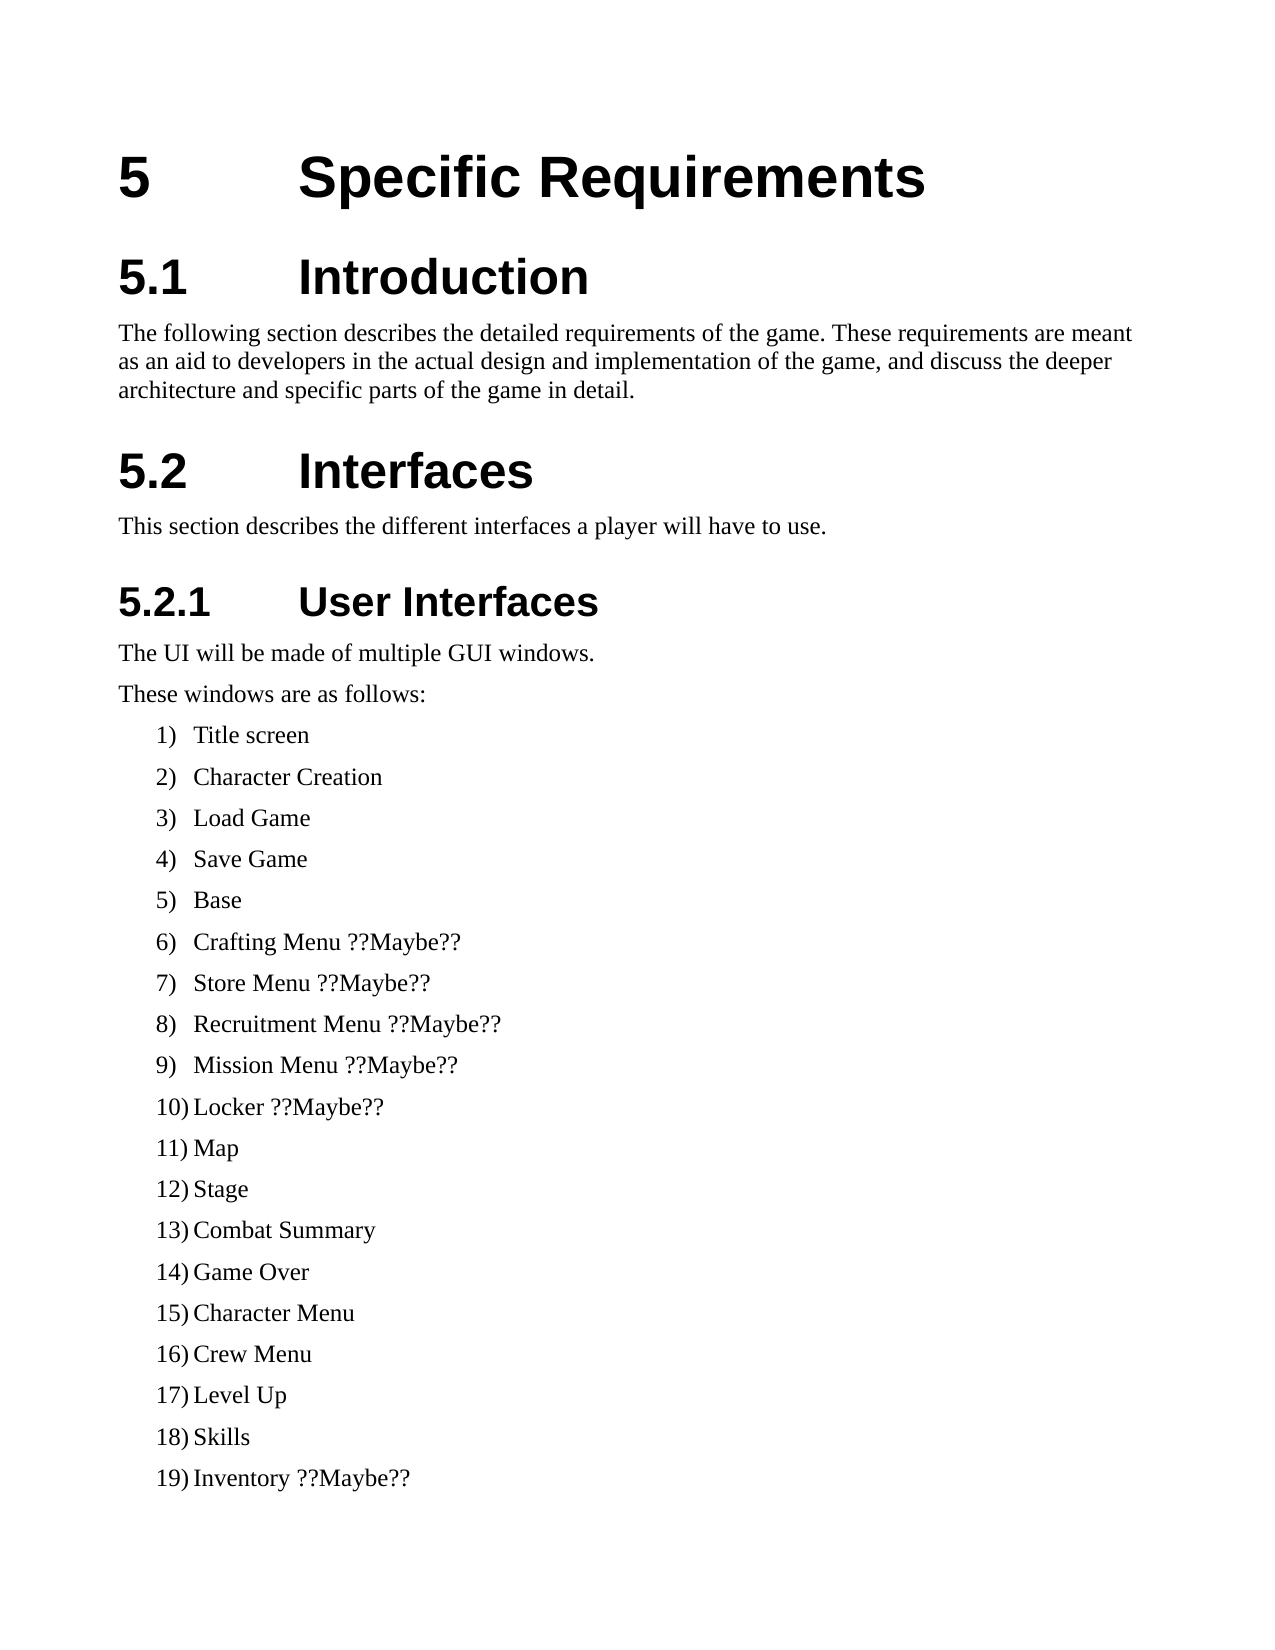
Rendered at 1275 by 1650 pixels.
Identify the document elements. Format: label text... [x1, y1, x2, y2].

list Load Game [156, 803, 1157, 832]
list Crew Menu [156, 1339, 1157, 1368]
subtitle User Interfaces [118, 578, 1157, 626]
subtitle Introduction [118, 248, 1157, 305]
list Title screen [156, 721, 1157, 749]
list Game Over [156, 1257, 1157, 1286]
list Skills [156, 1422, 1157, 1451]
subtitle Interfaces [118, 441, 1157, 499]
list Locker ??Maybe?? [156, 1092, 1157, 1121]
list Store Menu ??Maybe?? [156, 968, 1157, 997]
text The following section describes the detailed requirements of the game. These requirements are meant as an aid to developers in the actual design and implementation of the game, and discuss the deeper architecture and specific parts of the game in detail. [118, 318, 1157, 404]
list Character Menu [156, 1298, 1157, 1327]
list Mission Menu ??Maybe?? [156, 1051, 1157, 1079]
list Recruitment Menu ??Maybe?? [156, 1009, 1157, 1038]
list Inventory ??Maybe?? [156, 1463, 1157, 1492]
list Level Up [156, 1381, 1157, 1409]
subtitle Specific Requirements [118, 143, 1157, 210]
list Stage [156, 1174, 1157, 1203]
text These windows are as follows: [118, 679, 1157, 708]
text The UI will be made of multiple GUI windows. [118, 638, 1157, 667]
list Base [156, 886, 1157, 914]
list Combat Summary [156, 1216, 1157, 1244]
text This section describes the different interfaces a player will have to use. [118, 511, 1157, 540]
list Map [156, 1133, 1157, 1162]
list Save Game [156, 844, 1157, 873]
list Character Creation [156, 762, 1157, 791]
list Crafting Menu ??Maybe?? [156, 927, 1157, 956]
